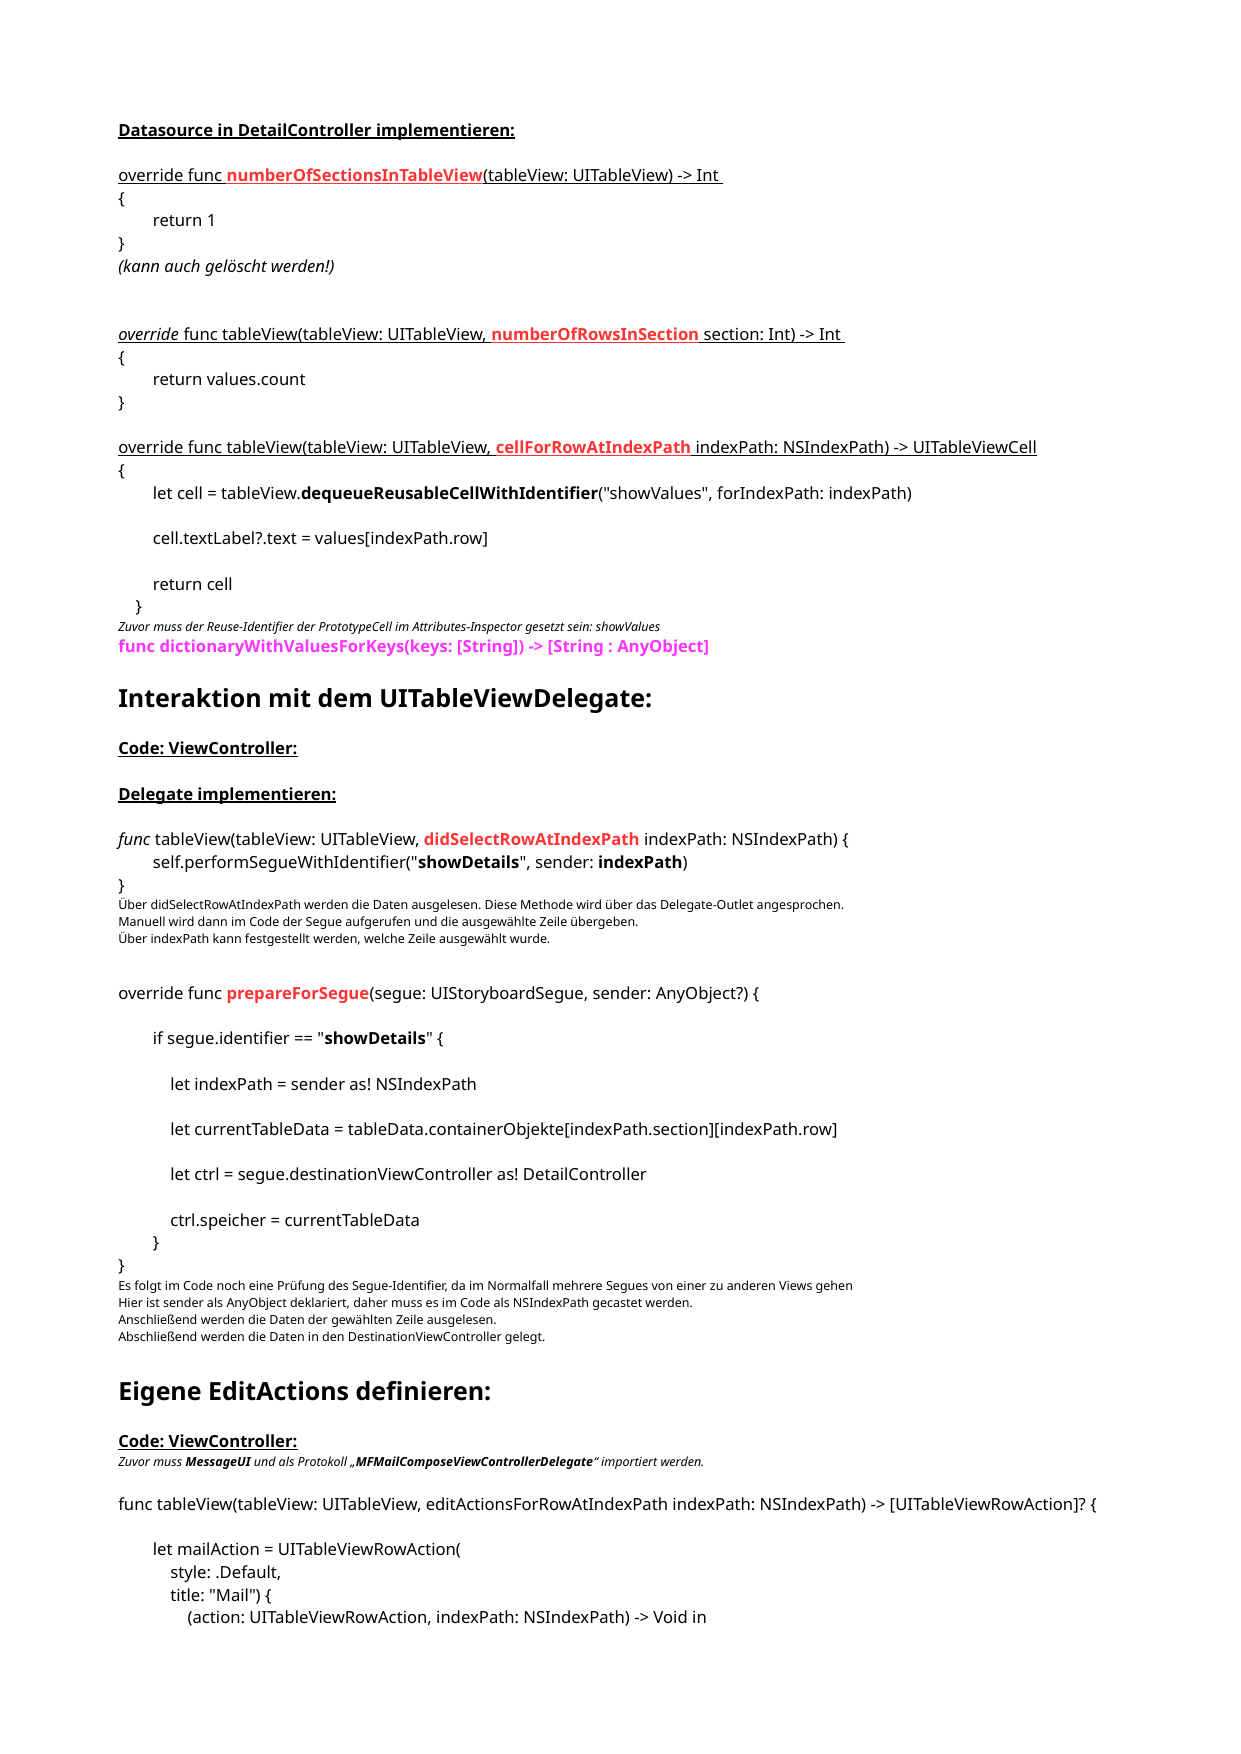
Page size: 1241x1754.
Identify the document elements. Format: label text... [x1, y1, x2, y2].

text { [118, 345, 1122, 368]
text title: "Mail") { [118, 1583, 1122, 1606]
text } [118, 232, 1122, 254]
text { [118, 459, 1122, 481]
text self.performSegueWithIdentifier("showDetails", sender: indexPath) [118, 851, 1122, 873]
text Über indexPath kann festgestellt werden, welche Zeile ausgewählt wurde. [118, 930, 1122, 947]
text override func tableView(tableView: UITableView, numberOfRowsInSection section: Int) -> Int [118, 322, 1122, 345]
text (action: UITableViewRowAction, indexPath: NSIndexPath) -> Void in [118, 1606, 1122, 1629]
text } [118, 873, 1122, 896]
text Anschließend werden die Daten der gewählten Zeile ausgelesen. [118, 1311, 1122, 1328]
text override func prepareForSegue(segue: UIStoryboardSegue, sender: AnyObject?) { [118, 981, 1122, 1004]
text let ctrl = segue.destinationViewController as! DetailController [118, 1163, 1122, 1186]
text let cell = tableView.dequeueReusableCellWithIdentifier("showValues", forIndexPath: indexPath) [118, 481, 1122, 504]
text } [118, 595, 1122, 618]
text if segue.identifier == "showDetails" { [118, 1027, 1122, 1049]
text return 1 [118, 209, 1122, 232]
text } [118, 1254, 1122, 1277]
text Es folgt im Code noch eine Prüfung des Segue-Identifier, da im Normalfall mehrere Segues von einer zu anderen Views gehen [118, 1277, 1122, 1294]
text return values.count [118, 368, 1122, 391]
text (kann auch gelöscht werden!) [118, 254, 1122, 277]
text override func numberOfSectionsInTableView(tableView: UITableView) -> Int [118, 163, 1122, 186]
text } [118, 1231, 1122, 1254]
text ctrl.speicher = currentTableData [118, 1208, 1122, 1231]
text let currentTableData = tableData.containerObjekte[indexPath.section][indexPath.row] [118, 1118, 1122, 1140]
text Delegate implementieren: [118, 782, 1122, 805]
text Code: ViewController: [118, 737, 1122, 760]
text Hier ist sender als AnyObject deklariert, daher muss es im Code als NSIndexPath gecastet werden. [118, 1294, 1122, 1311]
text Eigene EditActions definieren: [118, 1373, 1122, 1407]
text Zuvor muss der Reuse-Identifier der PrototypeCell im Attributes-Inspector gesetzt sein: showValues [118, 618, 1122, 635]
text { [118, 186, 1122, 209]
text Code: ViewController: [118, 1430, 1122, 1453]
text func tableView(tableView: UITableView, editActionsForRowAtIndexPath indexPath: NSIndexPath) -> [UITableViewRowAction]? { [118, 1493, 1122, 1515]
text func tableView(tableView: UITableView, didSelectRowAtIndexPath indexPath: NSIndexPath) { [118, 828, 1122, 851]
text } [118, 391, 1122, 413]
text cell.textLabel?.text = values[indexPath.row] [118, 527, 1122, 549]
text Zuvor muss MessageUI und als Protokoll „MFMailComposeViewControllerDelegate“ importiert werden. [118, 1453, 1122, 1470]
text return cell [118, 572, 1122, 595]
text func dictionaryWithValuesForKeys(keys: [String]) -> [String : AnyObject] [118, 635, 1122, 657]
text override func tableView(tableView: UITableView, cellForRowAtIndexPath indexPath: NSIndexPath) -> UITableViewCell [118, 436, 1122, 459]
text style: .Default, [118, 1561, 1122, 1583]
text let indexPath = sender as! NSIndexPath [118, 1072, 1122, 1095]
text let mailAction = UITableViewRowAction( [118, 1538, 1122, 1561]
text Über didSelectRowAtIndexPath werden die Daten ausgelesen. Diese Methode wird über das Delegate-Outlet angesprochen. [118, 896, 1122, 913]
text Datasource in DetailController implementieren: [118, 118, 1122, 141]
text Interaktion mit dem UITableViewDelegate: [118, 680, 1122, 714]
text Abschließend werden die Daten in den DestinationViewController gelegt. [118, 1328, 1122, 1345]
text Manuell wird dann im Code der Segue aufgerufen und die ausgewählte Zeile übergeben. [118, 913, 1122, 930]
